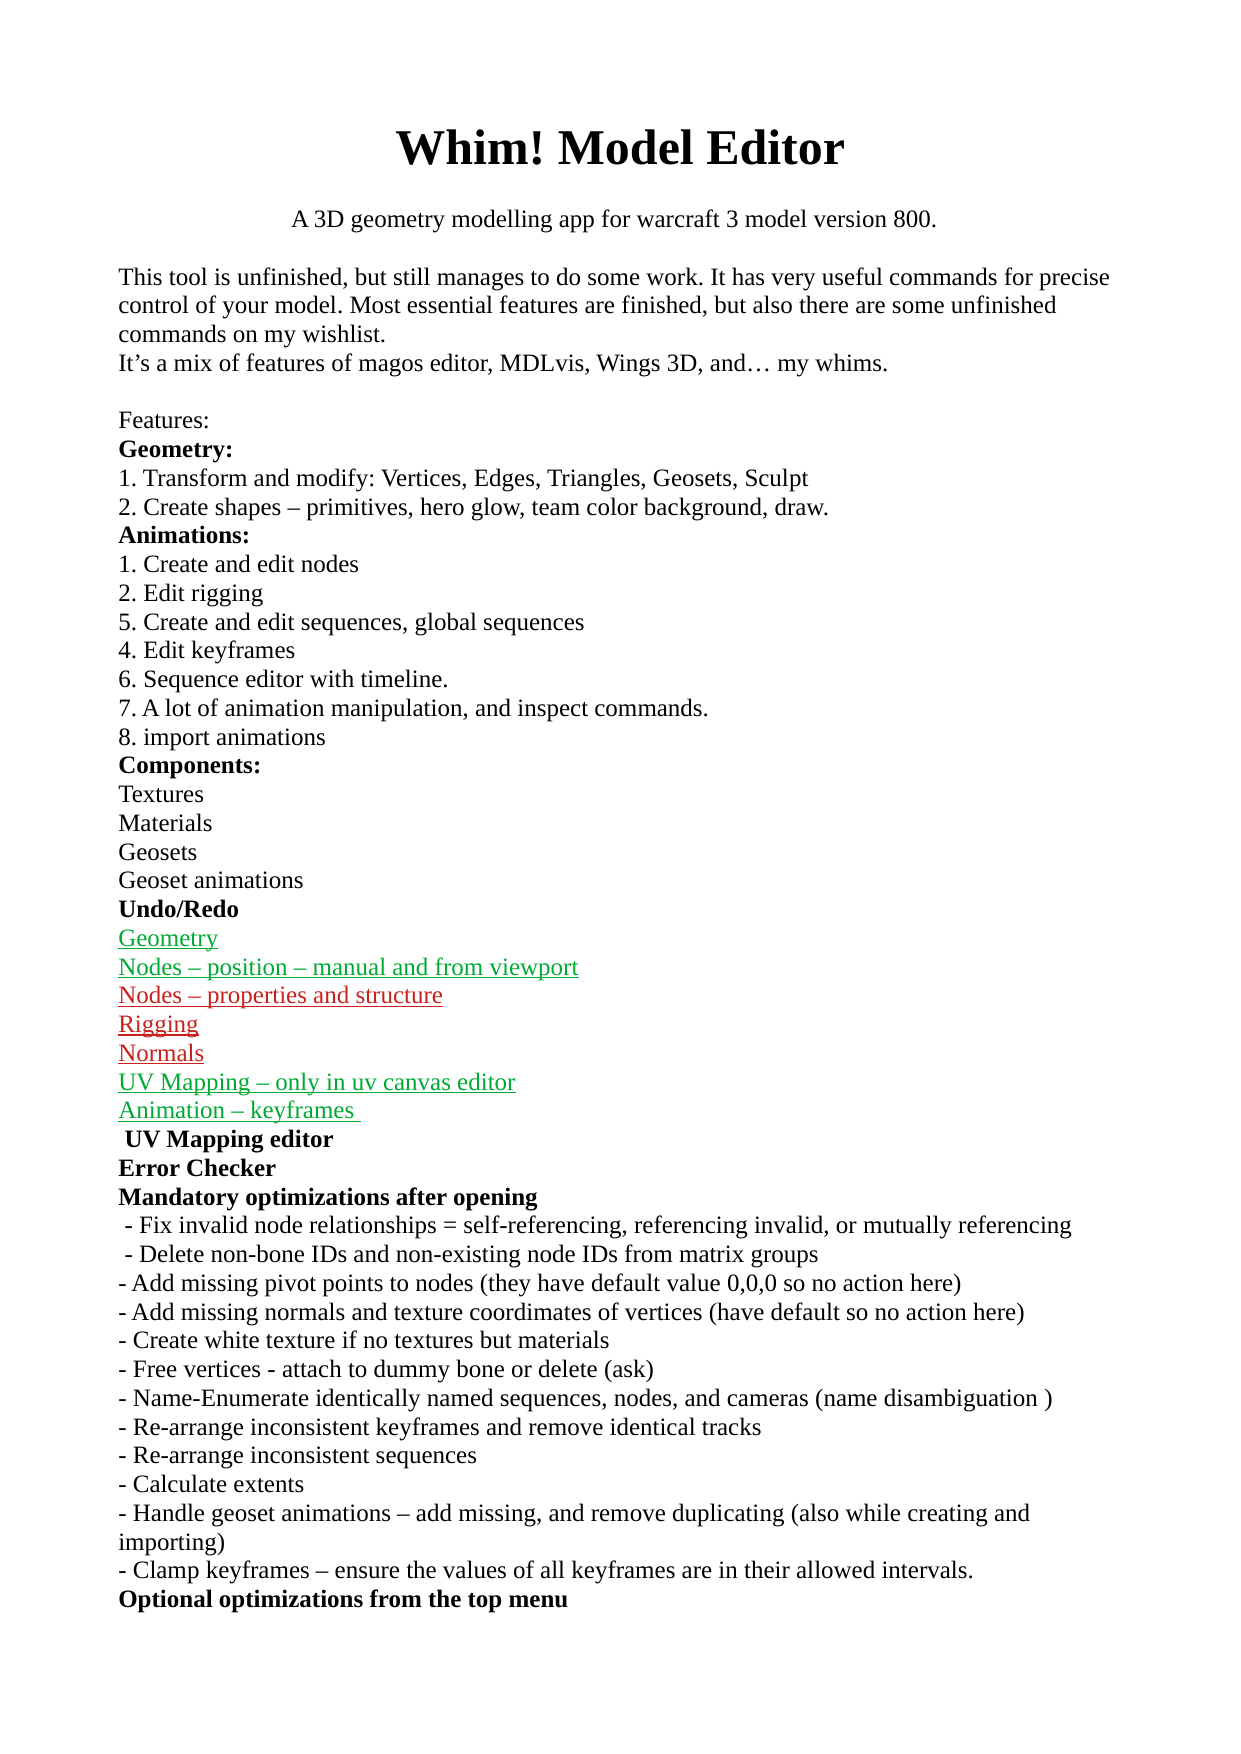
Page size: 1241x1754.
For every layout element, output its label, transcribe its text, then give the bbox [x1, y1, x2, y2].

text 5. Create and edit sequences, global sequences [118, 607, 1122, 636]
text UV Mapping editor [118, 1124, 1122, 1153]
text Animation – keyframes [118, 1096, 1122, 1124]
text 6. Sequence editor with timeline. [118, 664, 1122, 693]
text Geometry: [118, 434, 1122, 463]
text 2. Edit rigging [118, 578, 1122, 607]
text - Add missing normals and texture coordimates of vertices (have default so no action here) [118, 1297, 1122, 1326]
text - Re-arrange inconsistent keyframes and remove identical tracks [118, 1412, 1122, 1441]
text 1. Transform and modify: Vertices, Edges, Triangles, Geosets, Sculpt [118, 463, 1122, 492]
text - Fix invalid node relationships = self-referencing, referencing invalid, or mutually referencing [118, 1211, 1122, 1239]
text 1. Create and edit nodes [118, 549, 1122, 578]
text Nodes – position – manual and from viewport [118, 952, 1122, 981]
text 2. Create shapes – primitives, hero glow, team color background, draw. [118, 492, 1122, 521]
text UV Mapping – only in uv canvas editor [118, 1067, 1122, 1096]
text Optional optimizations from the top menu [118, 1584, 1122, 1613]
text Textures [118, 779, 1122, 808]
text Error Checker [118, 1153, 1122, 1182]
text - Create white texture if no textures but materials [118, 1326, 1122, 1354]
text Features: [118, 406, 1122, 434]
text Animations: [118, 521, 1122, 549]
text 8. import animations [118, 722, 1122, 751]
text 7. A lot of animation manipulation, and inspect commands. [118, 693, 1122, 722]
text Whim! Model Editor [118, 118, 1122, 176]
text - Name-Enumerate identically named sequences, nodes, and cameras (name disambiguation ) [118, 1383, 1122, 1412]
text - Handle geoset animations – add missing, and remove duplicating (also while creating and importing) [118, 1498, 1122, 1556]
text - Clamp keyframes – ensure the values of all keyframes are in their allowed intervals. [118, 1556, 1122, 1584]
text 4. Edit keyframes [118, 636, 1122, 664]
text A 3D geometry modelling app for warcraft 3 model version 800. [118, 204, 1122, 233]
text Geometry [118, 923, 1122, 952]
text Materials [118, 808, 1122, 837]
text Components: [118, 751, 1122, 779]
text - Delete non-bone IDs and non-existing node IDs from matrix groups [118, 1239, 1122, 1268]
text - Add missing pivot points to nodes (they have default value 0,0,0 so no action here) [118, 1268, 1122, 1297]
text Undo/Redo [118, 894, 1122, 923]
text - Calculate extents [118, 1469, 1122, 1498]
text Geoset animations [118, 866, 1122, 894]
text Normals [118, 1038, 1122, 1067]
text Geosets [118, 837, 1122, 866]
text Nodes – properties and structure [118, 981, 1122, 1009]
text - Free vertices - attach to dummy bone or delete (ask) [118, 1354, 1122, 1383]
text This tool is unfinished, but still manages to do some work. It has very useful commands for precise control of your model. Most essential features are finished, but also there are some unfinished commands on my wishlist. [118, 262, 1122, 348]
text Mandatory optimizations after opening [118, 1182, 1122, 1211]
text It’s a mix of features of magos editor, MDLvis, Wings 3D, and… my whims. [118, 348, 1122, 377]
text - Re-arrange inconsistent sequences [118, 1441, 1122, 1469]
text Rigging [118, 1009, 1122, 1038]
